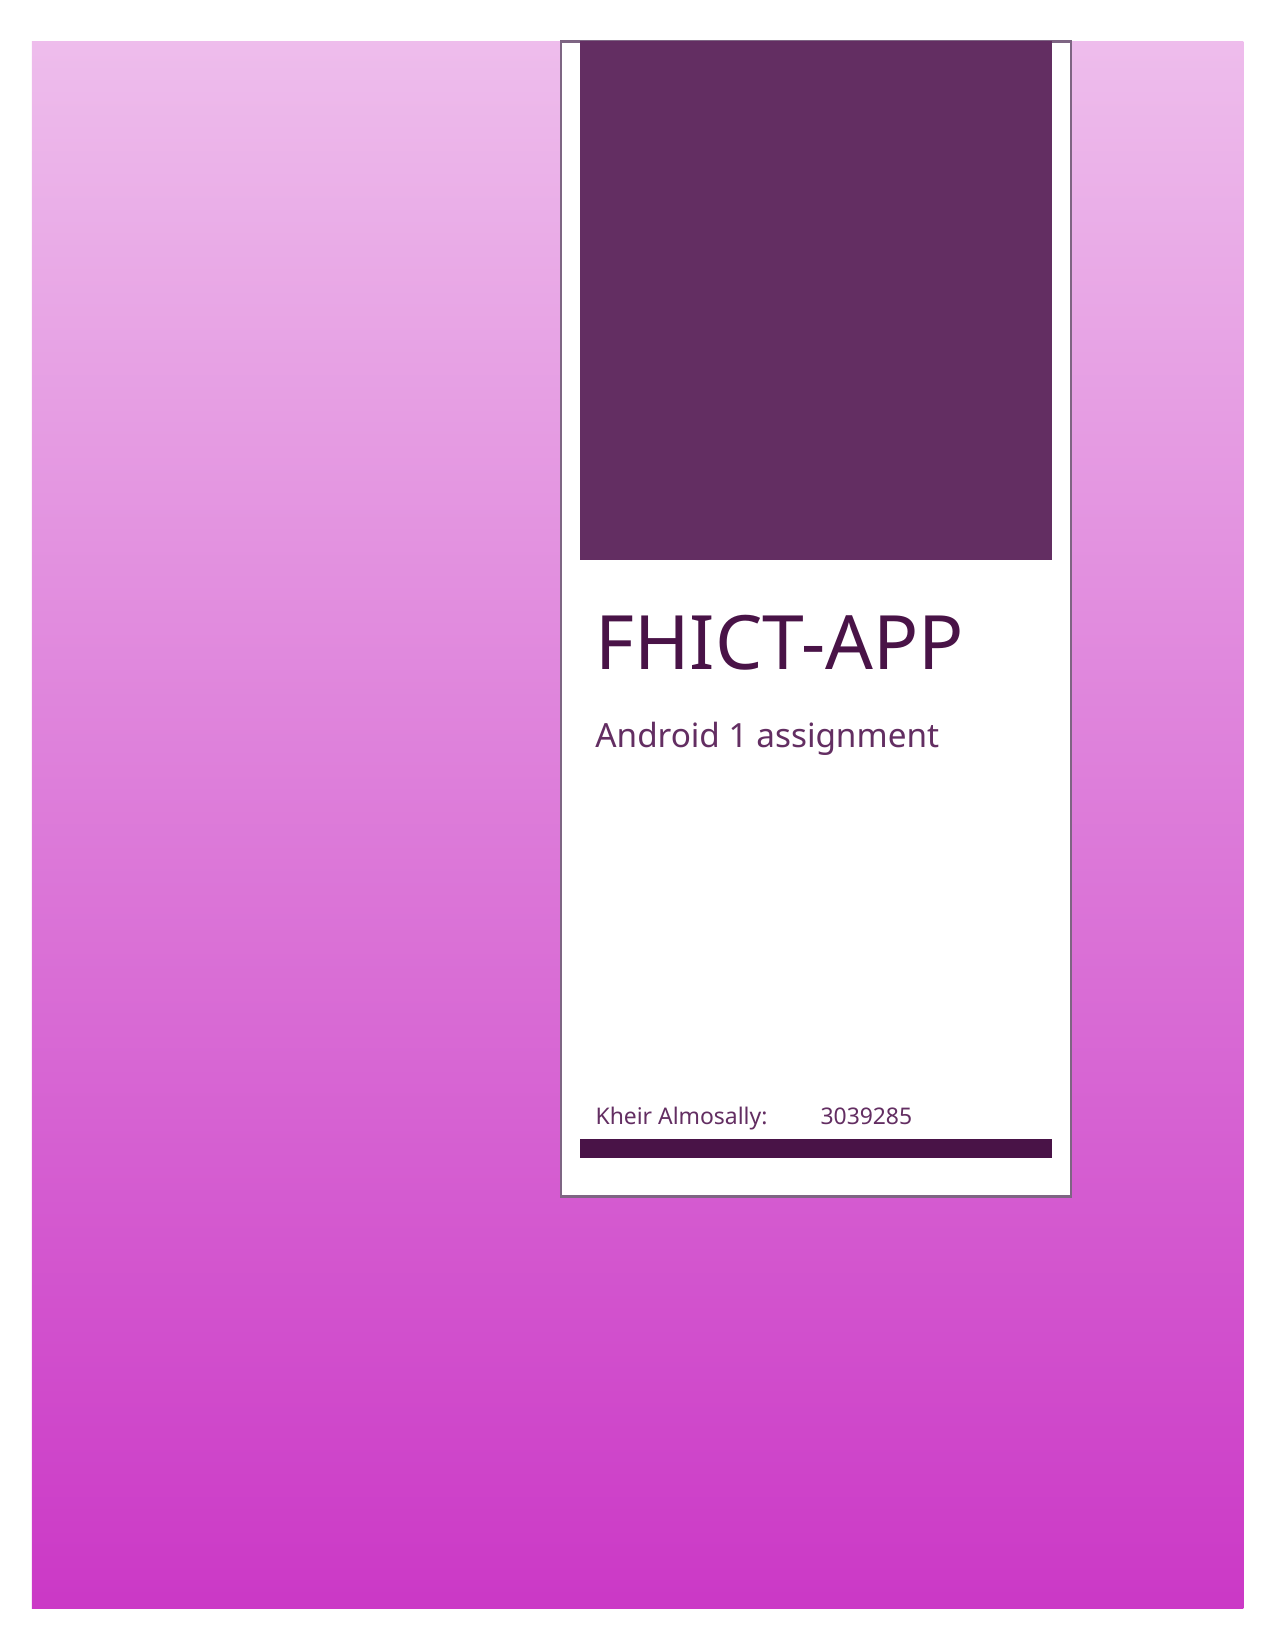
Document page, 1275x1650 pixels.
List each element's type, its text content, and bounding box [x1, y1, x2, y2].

text Android 1 assignment [595, 712, 1024, 758]
text Kheir Almosally: 3039285 [595, 1100, 1037, 1131]
text FHICT-APP [595, 589, 1024, 691]
